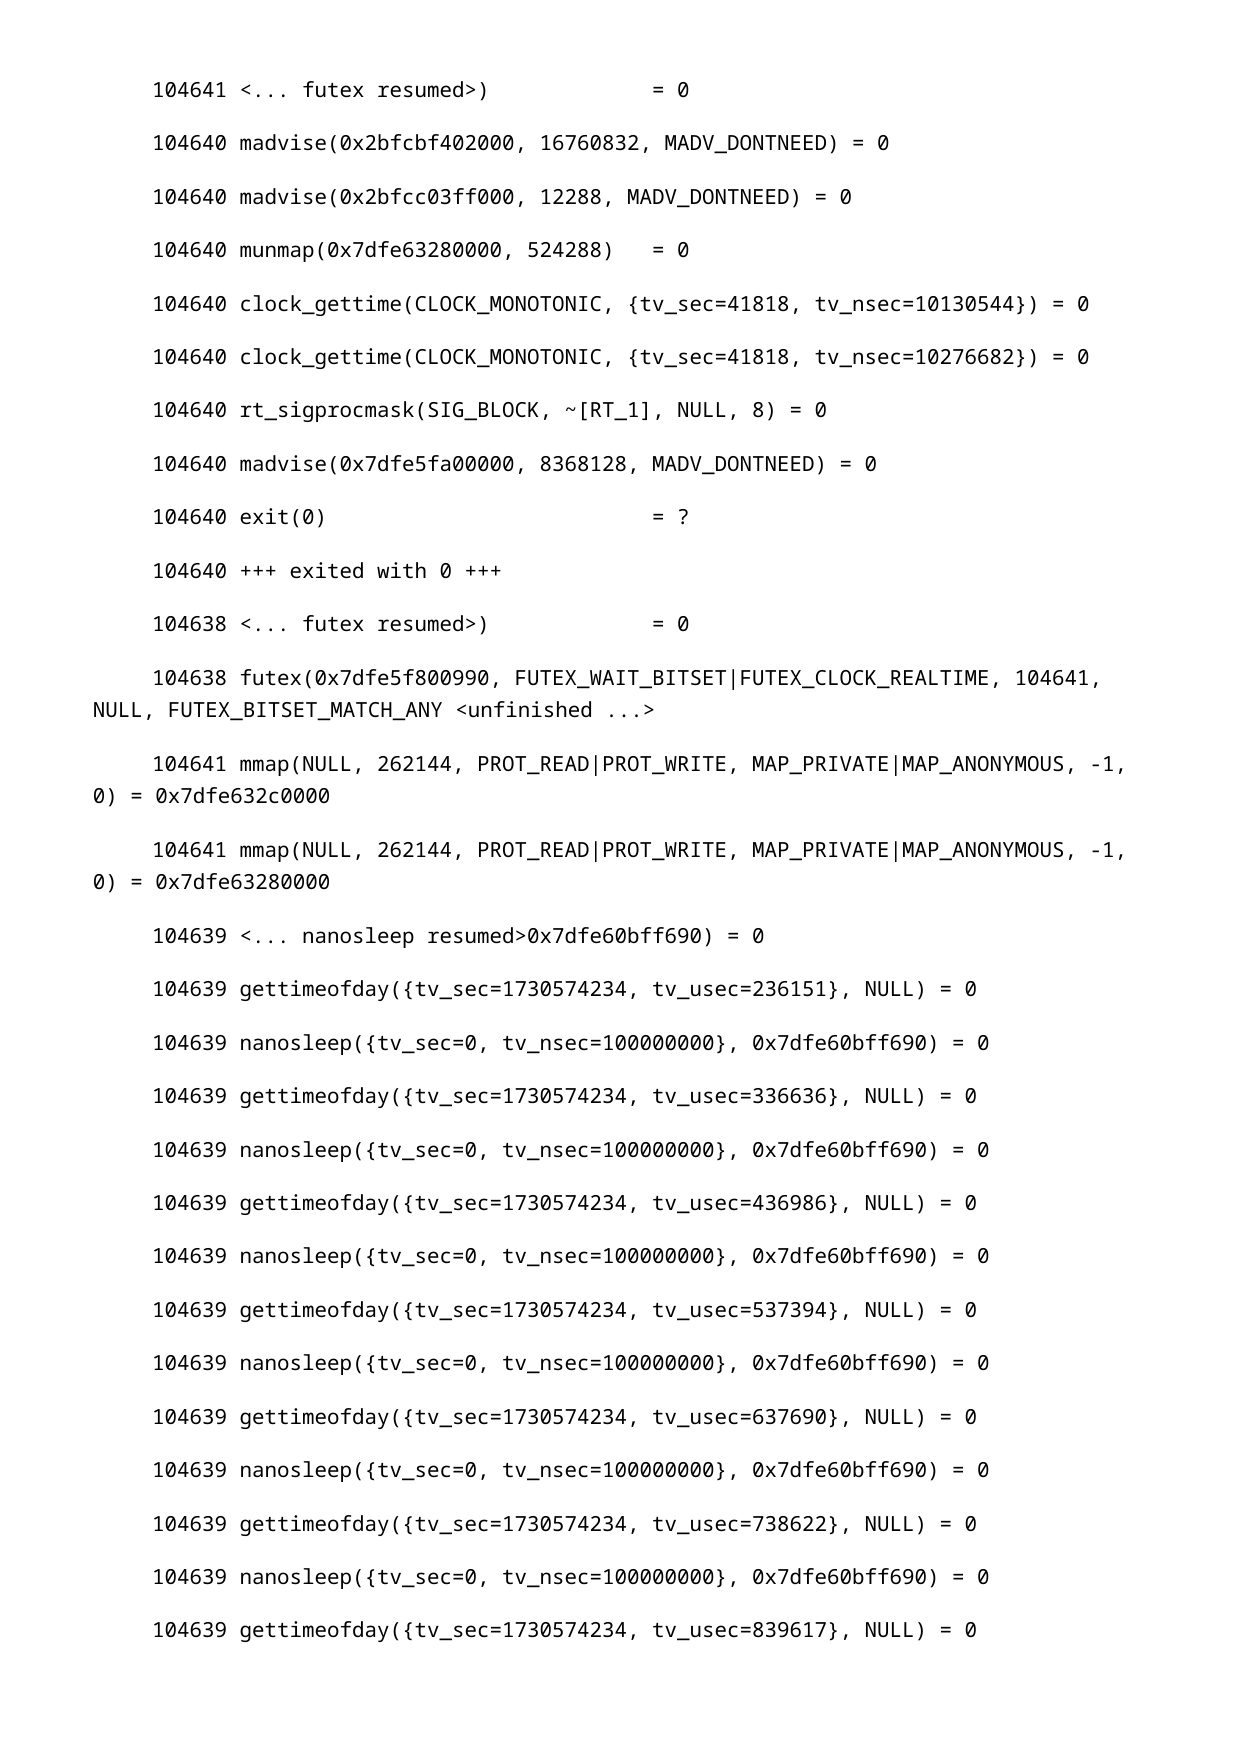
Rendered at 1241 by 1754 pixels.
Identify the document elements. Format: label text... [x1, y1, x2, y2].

text 104641 mmap(NULL, 262144, PROT_READ|PROT_WRITE, MAP_PRIVATE|MAP_ANONYMOUS, -1, 0) = 0x7dfe632c0000 [93, 749, 1147, 810]
text 104640 clock_gettime(CLOCK_MONOTONIC, {tv_sec=41818, tv_nsec=10276682}) = 0 [93, 342, 1147, 371]
text 104641 <... futex resumed>) = 0 [93, 75, 1147, 103]
text 104639 gettimeofday({tv_sec=1730574234, tv_usec=336636}, NULL) = 0 [93, 1081, 1147, 1110]
text 104638 futex(0x7dfe5f800990, FUTEX_WAIT_BITSET|FUTEX_CLOCK_REALTIME, 104641, NULL, FUTEX_BITSET_MATCH_ANY <unfinished ...> [93, 663, 1147, 724]
text 104639 gettimeofday({tv_sec=1730574234, tv_usec=537394}, NULL) = 0 [93, 1295, 1147, 1323]
text 104639 <... nanosleep resumed>0x7dfe60bff690) = 0 [93, 921, 1147, 949]
text 104639 nanosleep({tv_sec=0, tv_nsec=100000000}, 0x7dfe60bff690) = 0 [93, 1348, 1147, 1377]
text 104640 madvise(0x2bfcc03ff000, 12288, MADV_DONTNEED) = 0 [93, 182, 1147, 210]
text 104639 gettimeofday({tv_sec=1730574234, tv_usec=738622}, NULL) = 0 [93, 1509, 1147, 1537]
text 104640 clock_gettime(CLOCK_MONOTONIC, {tv_sec=41818, tv_nsec=10130544}) = 0 [93, 289, 1147, 317]
text 104641 mmap(NULL, 262144, PROT_READ|PROT_WRITE, MAP_PRIVATE|MAP_ANONYMOUS, -1, 0) = 0x7dfe63280000 [93, 835, 1147, 896]
text 104639 gettimeofday({tv_sec=1730574234, tv_usec=637690}, NULL) = 0 [93, 1402, 1147, 1430]
text 104640 madvise(0x2bfcbf402000, 16760832, MADV_DONTNEED) = 0 [93, 128, 1147, 157]
text 104639 nanosleep({tv_sec=0, tv_nsec=100000000}, 0x7dfe60bff690) = 0 [93, 1028, 1147, 1056]
text 104640 madvise(0x7dfe5fa00000, 8368128, MADV_DONTNEED) = 0 [93, 449, 1147, 477]
text 104640 munmap(0x7dfe63280000, 524288) = 0 [93, 235, 1147, 264]
text 104640 exit(0) = ? [93, 502, 1147, 531]
text 104639 nanosleep({tv_sec=0, tv_nsec=100000000}, 0x7dfe60bff690) = 0 [93, 1455, 1147, 1484]
text 104639 gettimeofday({tv_sec=1730574234, tv_usec=236151}, NULL) = 0 [93, 974, 1147, 1003]
text 104638 <... futex resumed>) = 0 [93, 609, 1147, 638]
text 104639 gettimeofday({tv_sec=1730574234, tv_usec=436986}, NULL) = 0 [93, 1188, 1147, 1217]
text 104639 nanosleep({tv_sec=0, tv_nsec=100000000}, 0x7dfe60bff690) = 0 [93, 1135, 1147, 1163]
text 104640 rt_sigprocmask(SIG_BLOCK, ~[RT_1], NULL, 8) = 0 [93, 396, 1147, 424]
text 104639 nanosleep({tv_sec=0, tv_nsec=100000000}, 0x7dfe60bff690) = 0 [93, 1562, 1147, 1591]
text 104640 +++ exited with 0 +++ [93, 556, 1147, 584]
text 104639 gettimeofday({tv_sec=1730574234, tv_usec=839617}, NULL) = 0 [93, 1616, 1147, 1644]
text 104639 nanosleep({tv_sec=0, tv_nsec=100000000}, 0x7dfe60bff690) = 0 [93, 1242, 1147, 1270]
